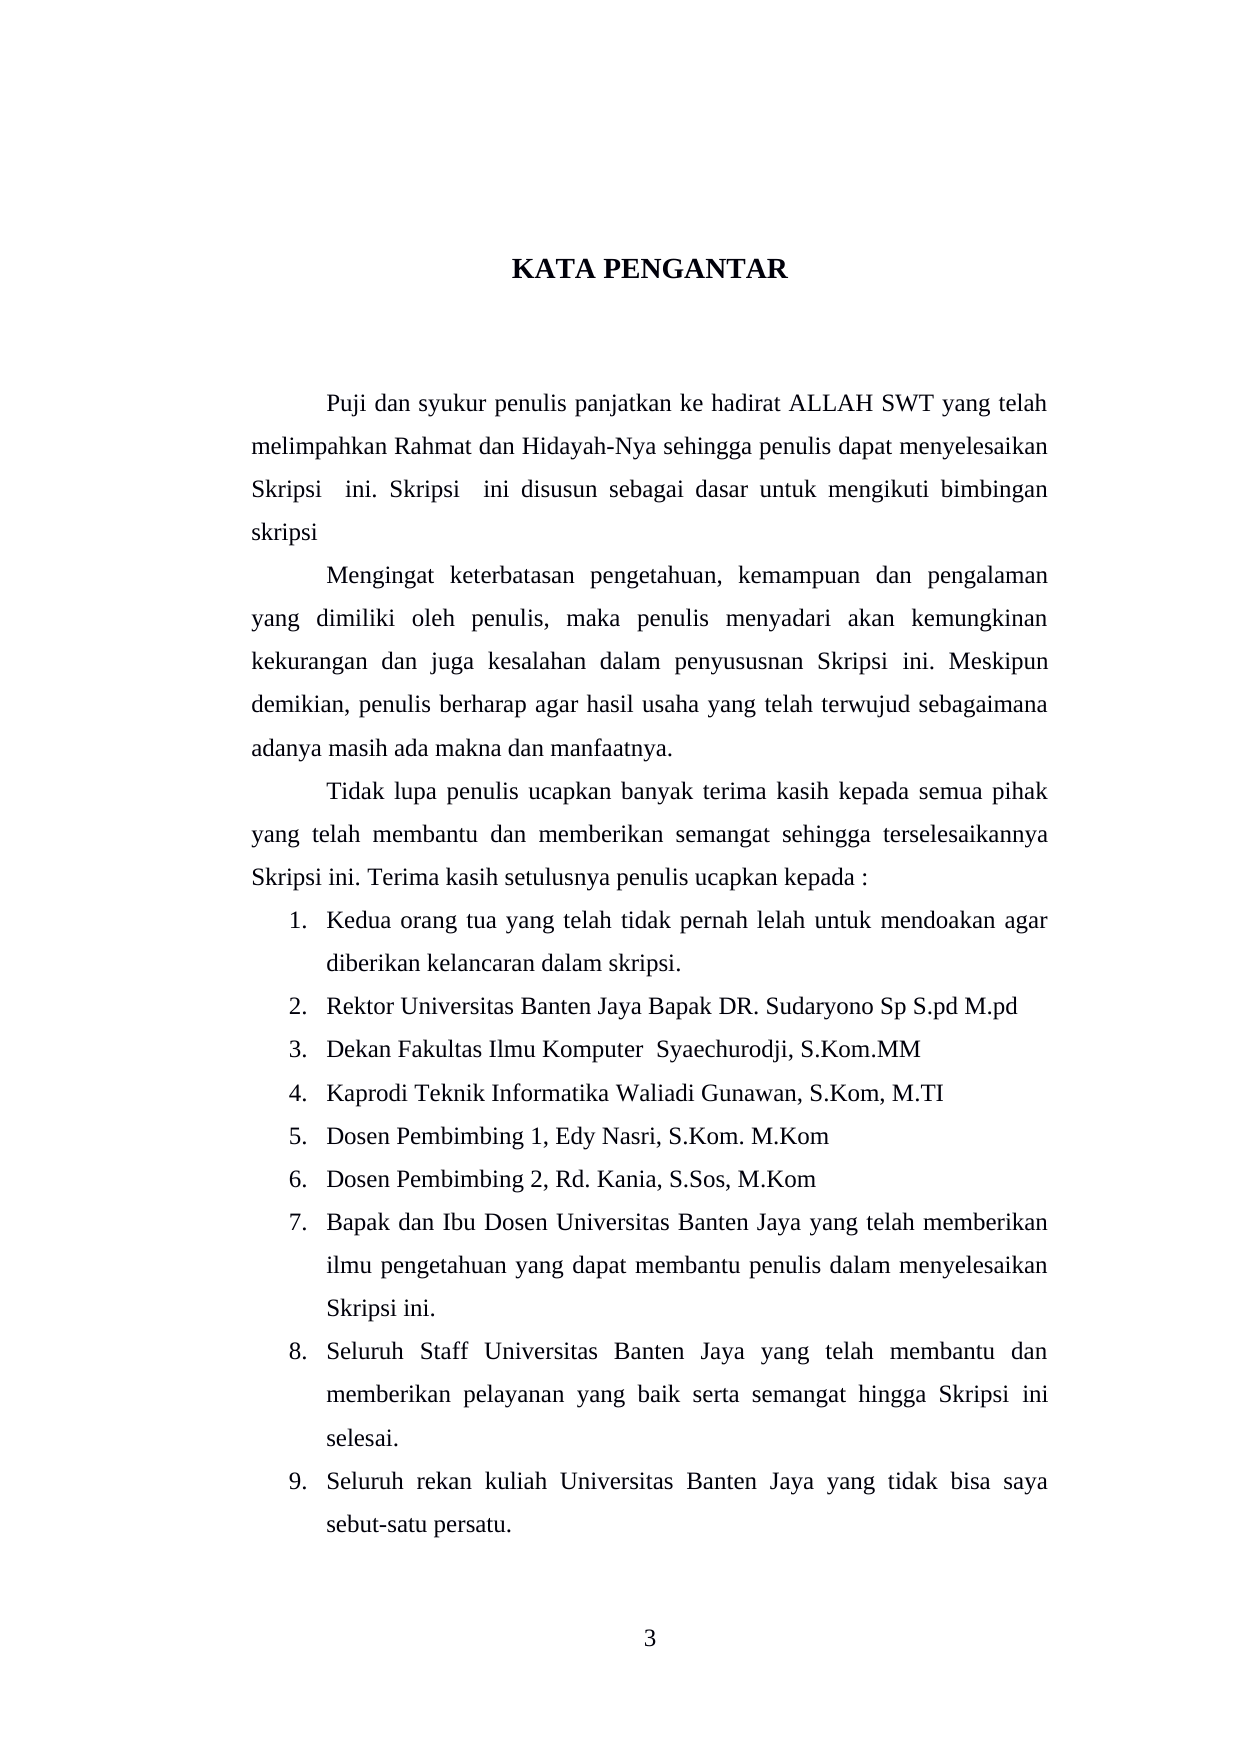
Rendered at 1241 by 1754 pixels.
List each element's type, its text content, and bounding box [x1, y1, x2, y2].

list Dosen Pembimbing 2, Rd. Kania, S.Sos, M.Kom [288, 1164, 1048, 1193]
text KATA PENGANTAR [251, 251, 1048, 284]
list Rektor Universitas Banten Jaya Bapak DR. Sudaryono Sp S.pd M.pd [288, 991, 1048, 1020]
text Puji dan syukur penulis panjatkan ke hadirat ALLAH SWT yang telah melimpahkan Rahmat dan Hidayah-Nya sehingga penulis dapat menyelesaikan Skripsi ini. Skripsi ini disusun sebagai dasar untuk mengikuti bimbingan skripsi [251, 388, 1048, 546]
text Tidak lupa penulis ucapkan banyak terima kasih kepada semua pihak yang telah membantu dan memberikan semangat sehingga terselesaikannya Skripsi ini. Terima kasih setulusnya penulis ucapkan kepada : [251, 776, 1048, 891]
list Seluruh rekan kuliah Universitas Banten Jaya yang tidak bisa saya sebut-satu persatu. [288, 1466, 1048, 1538]
list Kaprodi Teknik Informatika Waliadi Gunawan, S.Kom, M.TI [288, 1078, 1048, 1106]
list Dosen Pembimbing 1, Edy Nasri, S.Kom. M.Kom [288, 1121, 1048, 1149]
list Dekan Fakultas Ilmu Komputer Syaechurodji, S.Kom.MM [288, 1034, 1048, 1063]
text Mengingat keterbatasan pengetahuan, kemampuan dan pengalaman yang dimiliki oleh penulis, maka penulis menyadari akan kemungkinan kekurangan dan juga kesalahan dalam penyususnan Skripsi ini. Meskipun demikian, penulis berharap agar hasil usaha yang telah terwujud sebagaimana adanya masih ada makna dan manfaatnya. [251, 560, 1048, 761]
list Bapak dan Ibu Dosen Universitas Banten Jaya yang telah memberikan ilmu pengetahuan yang dapat membantu penulis dalam menyelesaikan Skripsi ini. [288, 1207, 1048, 1322]
list Seluruh Staff Universitas Banten Jaya yang telah membantu dan memberikan pelayanan yang baik serta semangat hingga Skripsi ini selesai. [288, 1336, 1048, 1451]
list Kedua orang tua yang telah tidak pernah lelah untuk mendoakan agar diberikan kelancaran dalam skripsi. [288, 905, 1048, 977]
